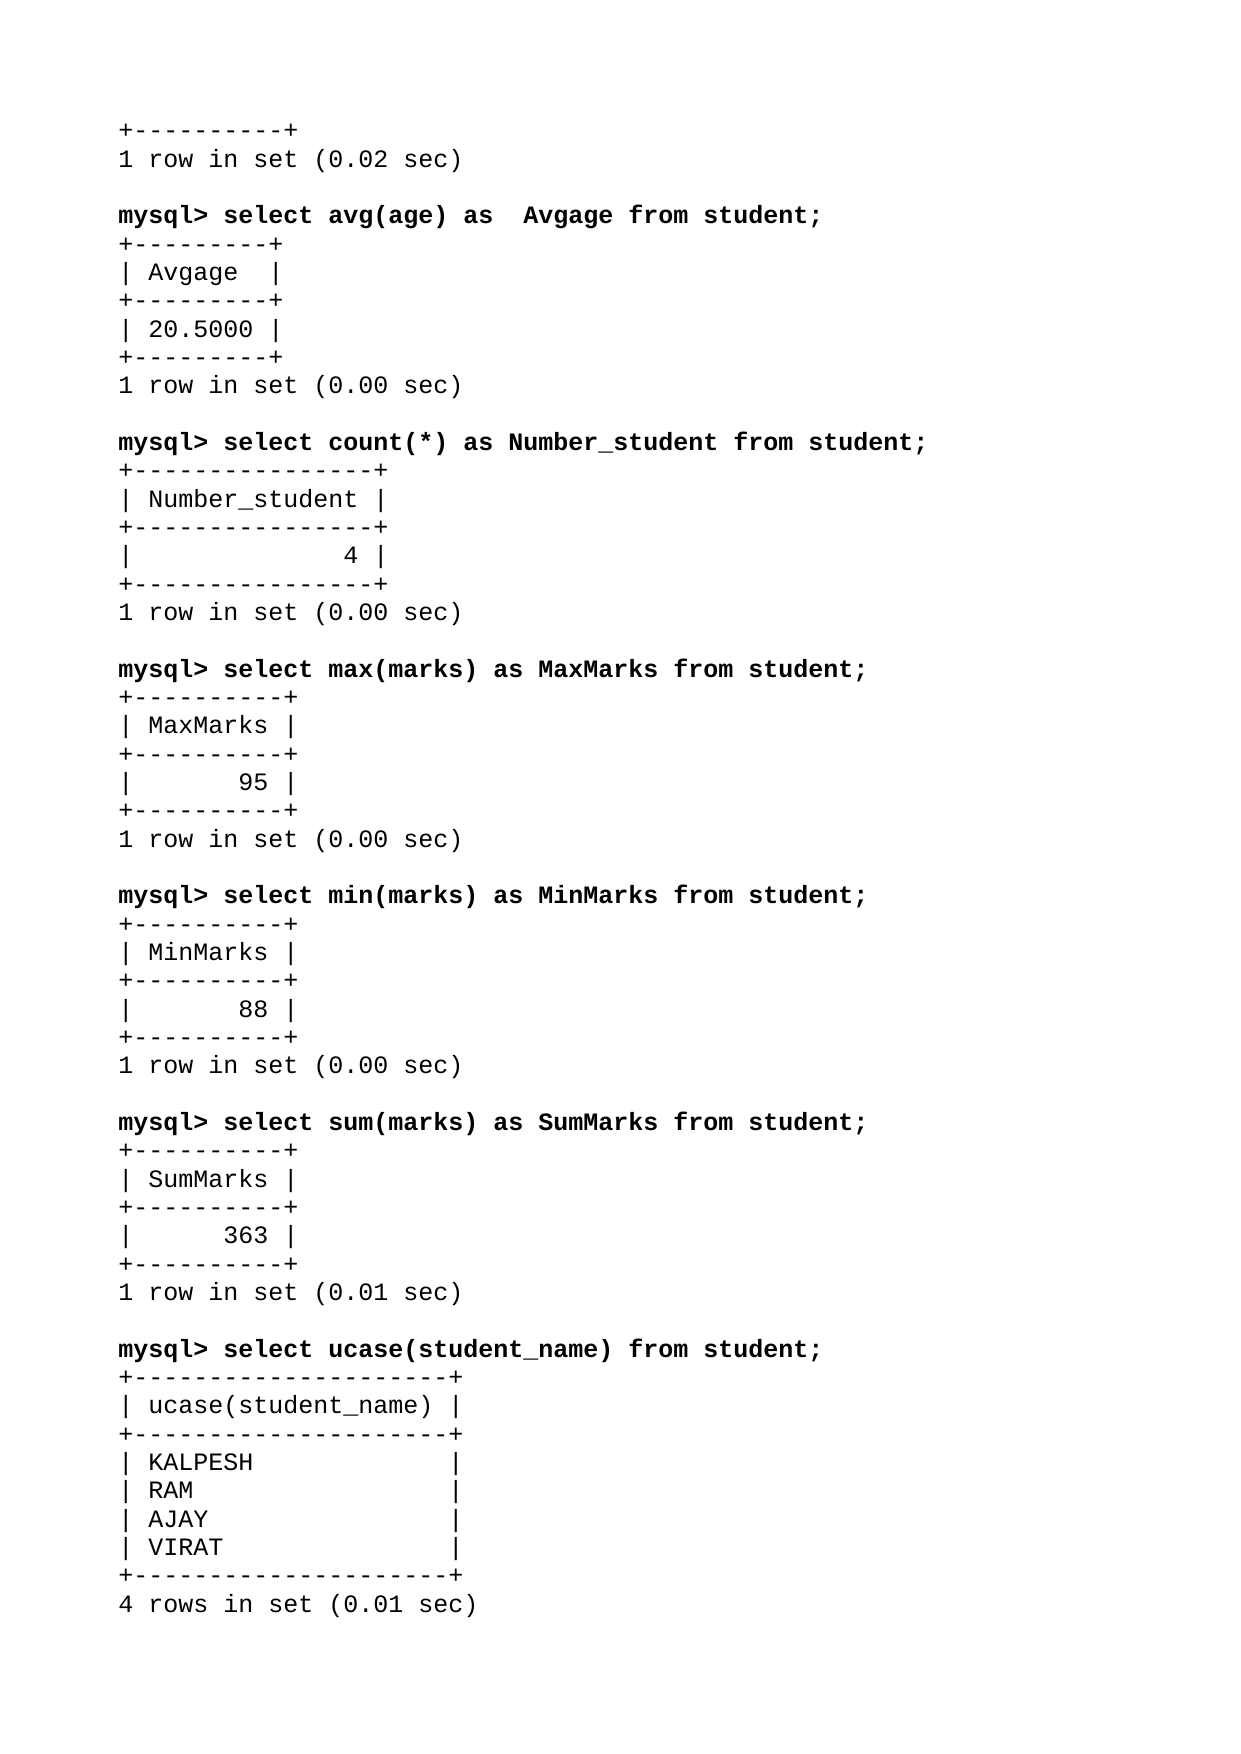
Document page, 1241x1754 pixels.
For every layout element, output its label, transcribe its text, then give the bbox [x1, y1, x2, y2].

text | MinMarks | [118, 940, 1122, 968]
text | 363 | [118, 1223, 1122, 1251]
text | MaxMarks | [118, 713, 1122, 741]
text mysql> select sum(marks) as SumMarks from student; [118, 1110, 1122, 1138]
text | 20.5000 | [118, 316, 1122, 345]
text | 4 | [118, 543, 1122, 571]
text 1 row in set (0.00 sec) [118, 600, 1122, 628]
text mysql> select min(marks) as MinMarks from student; [118, 883, 1122, 911]
text +----------+ [118, 1138, 1122, 1166]
text 1 row in set (0.01 sec) [118, 1280, 1122, 1308]
text | 88 | [118, 996, 1122, 1025]
text mysql> select max(marks) as MaxMarks from student; [118, 656, 1122, 685]
text +---------------------+ [118, 1563, 1122, 1591]
text | 95 | [118, 770, 1122, 798]
text | Number_student | [118, 486, 1122, 515]
text | KALPESH | [118, 1450, 1122, 1478]
text 1 row in set (0.00 sec) [118, 373, 1122, 401]
text +----------+ [118, 741, 1122, 770]
text +----------+ [118, 685, 1122, 713]
text mysql> select ucase(student_name) from student; [118, 1336, 1122, 1365]
text +----------+ [118, 968, 1122, 996]
text +---------------------+ [118, 1421, 1122, 1450]
text | VIRAT | [118, 1535, 1122, 1563]
text mysql> select avg(age) as Avgage from student; [118, 203, 1122, 231]
text +----------+ [118, 798, 1122, 826]
text +----------+ [118, 1025, 1122, 1053]
text | ucase(student_name) | [118, 1393, 1122, 1421]
text +---------+ [118, 345, 1122, 373]
text | SumMarks | [118, 1166, 1122, 1195]
text +----------------+ [118, 515, 1122, 543]
text +----------+ [118, 118, 1122, 146]
text | AJAY | [118, 1506, 1122, 1535]
text +---------+ [118, 231, 1122, 260]
text +----------+ [118, 1195, 1122, 1223]
text +----------------+ [118, 458, 1122, 486]
text +---------+ [118, 288, 1122, 316]
text +----------------+ [118, 571, 1122, 600]
text +----------+ [118, 911, 1122, 940]
text mysql> select count(*) as Number_student from student; [118, 430, 1122, 458]
text | RAM | [118, 1478, 1122, 1506]
text 1 row in set (0.00 sec) [118, 1053, 1122, 1081]
text 4 rows in set (0.01 sec) [118, 1591, 1122, 1620]
text 1 row in set (0.02 sec) [118, 146, 1122, 175]
text | Avgage | [118, 260, 1122, 288]
text +----------+ [118, 1251, 1122, 1280]
text +---------------------+ [118, 1365, 1122, 1393]
text 1 row in set (0.00 sec) [118, 826, 1122, 855]
